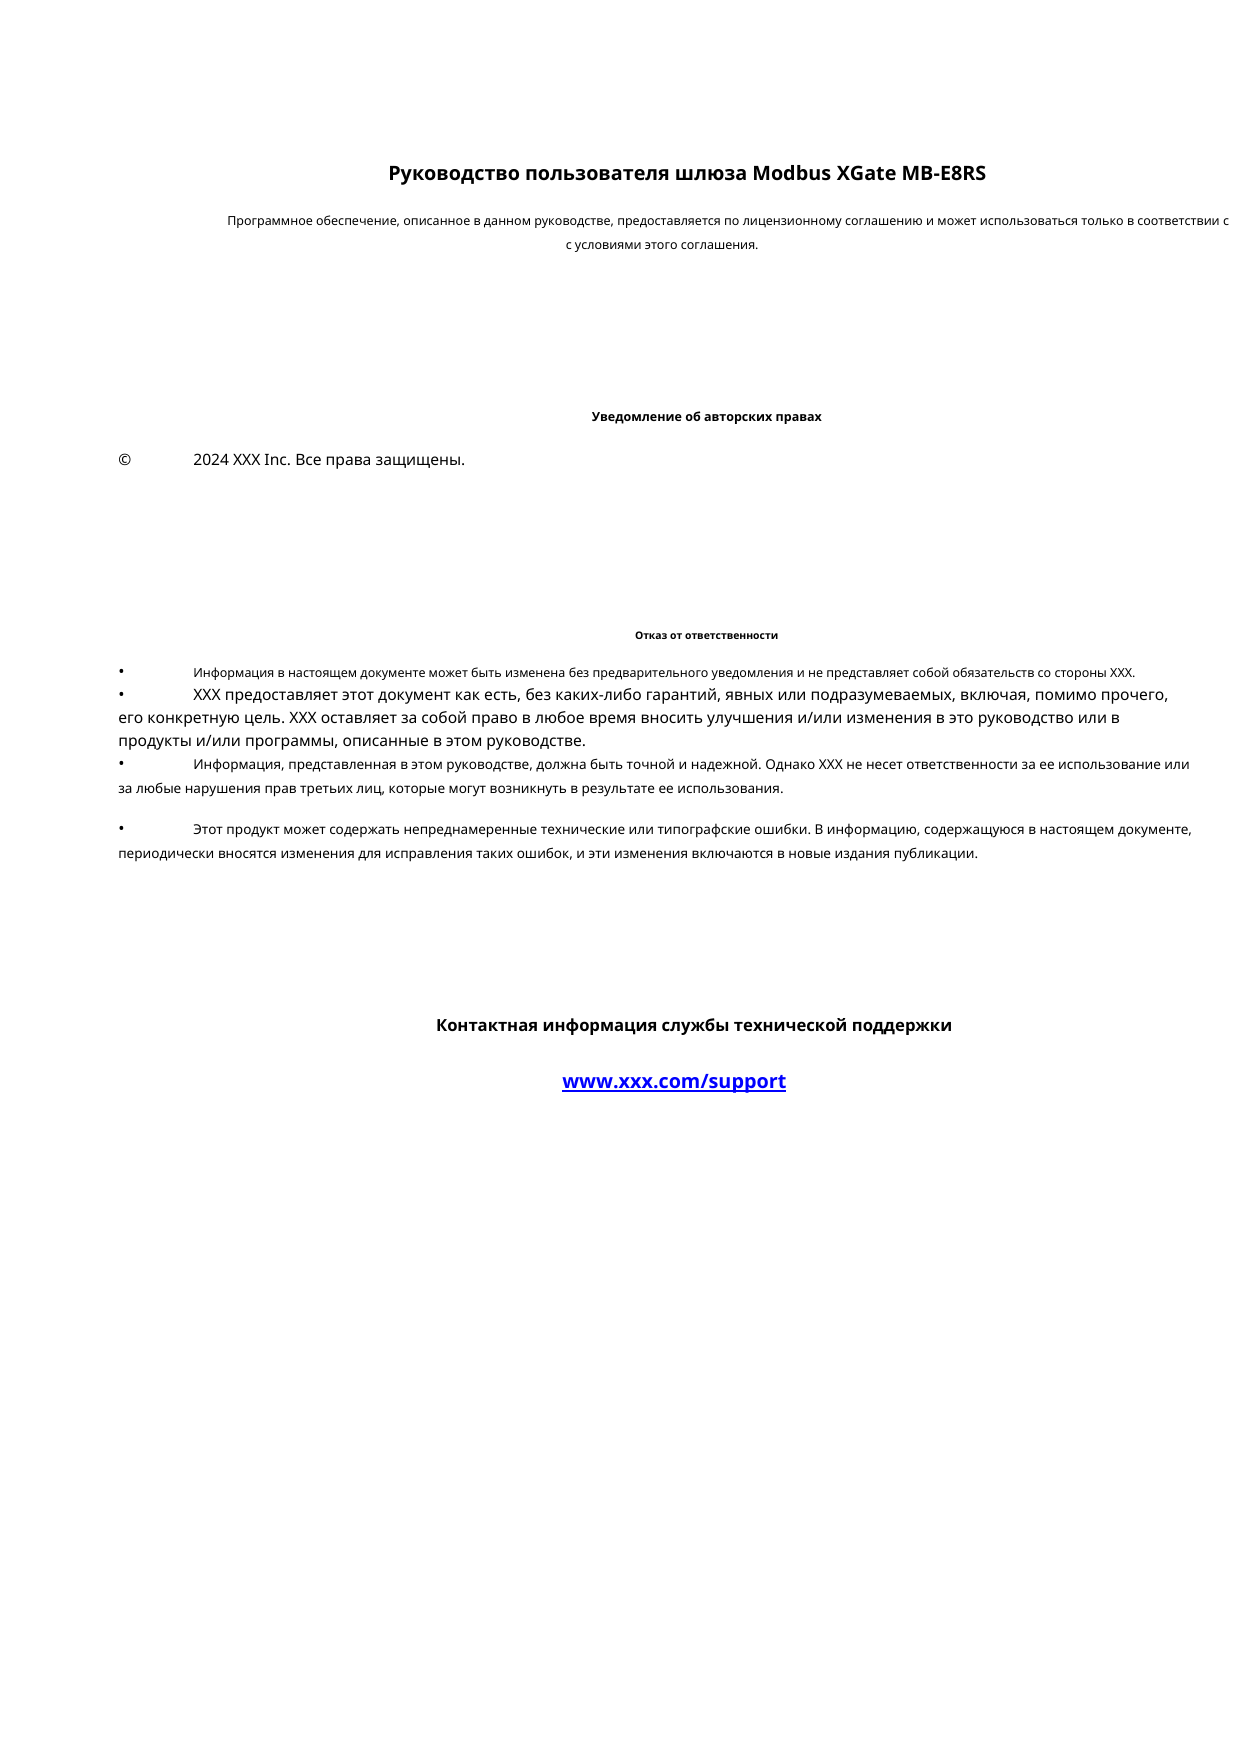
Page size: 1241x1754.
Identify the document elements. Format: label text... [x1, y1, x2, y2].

list Информация, представленная в этом руководстве, должна быть точной и надежной. Однако XXX не несет ответственности за ее использование или [118, 751, 1229, 774]
text Программное обеспечение, описанное в данном руководстве, предоставляется по лицензионному соглашению и может использоваться только в соответствии с [227, 212, 1232, 229]
list его конкретную цель. XXX оставляет за собой право в любое время вносить улучшения и/или изменения в это руководство или в [118, 705, 1232, 728]
text Руководство пользователя шлюза Modbus XGate MB-E8RS [388, 159, 1232, 186]
list Информация в настоящем документе может быть изменена без предварительного уведомления и не представляет собой обязательств со стороны XXX. [118, 659, 1214, 682]
list за любые нарушения прав третьих лиц, которые могут возникнуть в результате ее использования. [118, 774, 1229, 797]
text Уведомление об авторских правах [592, 408, 1232, 425]
text Контактная информация службы технической поддержки [436, 1014, 1232, 1037]
text www.xxx.com/support [562, 1067, 1232, 1094]
text с условиями этого соглашения. [566, 232, 1232, 253]
list продукты и/или программы, описанные в этом руководстве. [118, 728, 1232, 751]
text Отказ от ответственности [635, 628, 1232, 643]
list XXX предоставляет этот документ как есть, без каких-либо гарантий, явных или подразумеваемых, включая, помимо прочего, [118, 682, 1232, 705]
list 2024 XXX Inc. Все права защищены. [118, 449, 1232, 470]
list Этот продукт может содержать непреднамеренные технические или типографские ошибки. В информацию, содержащуюся в настоящем документе, периодически вносятся изменения для исправления таких ошибок, и эти изменения включаются в новые издания публикации. [118, 817, 1199, 863]
